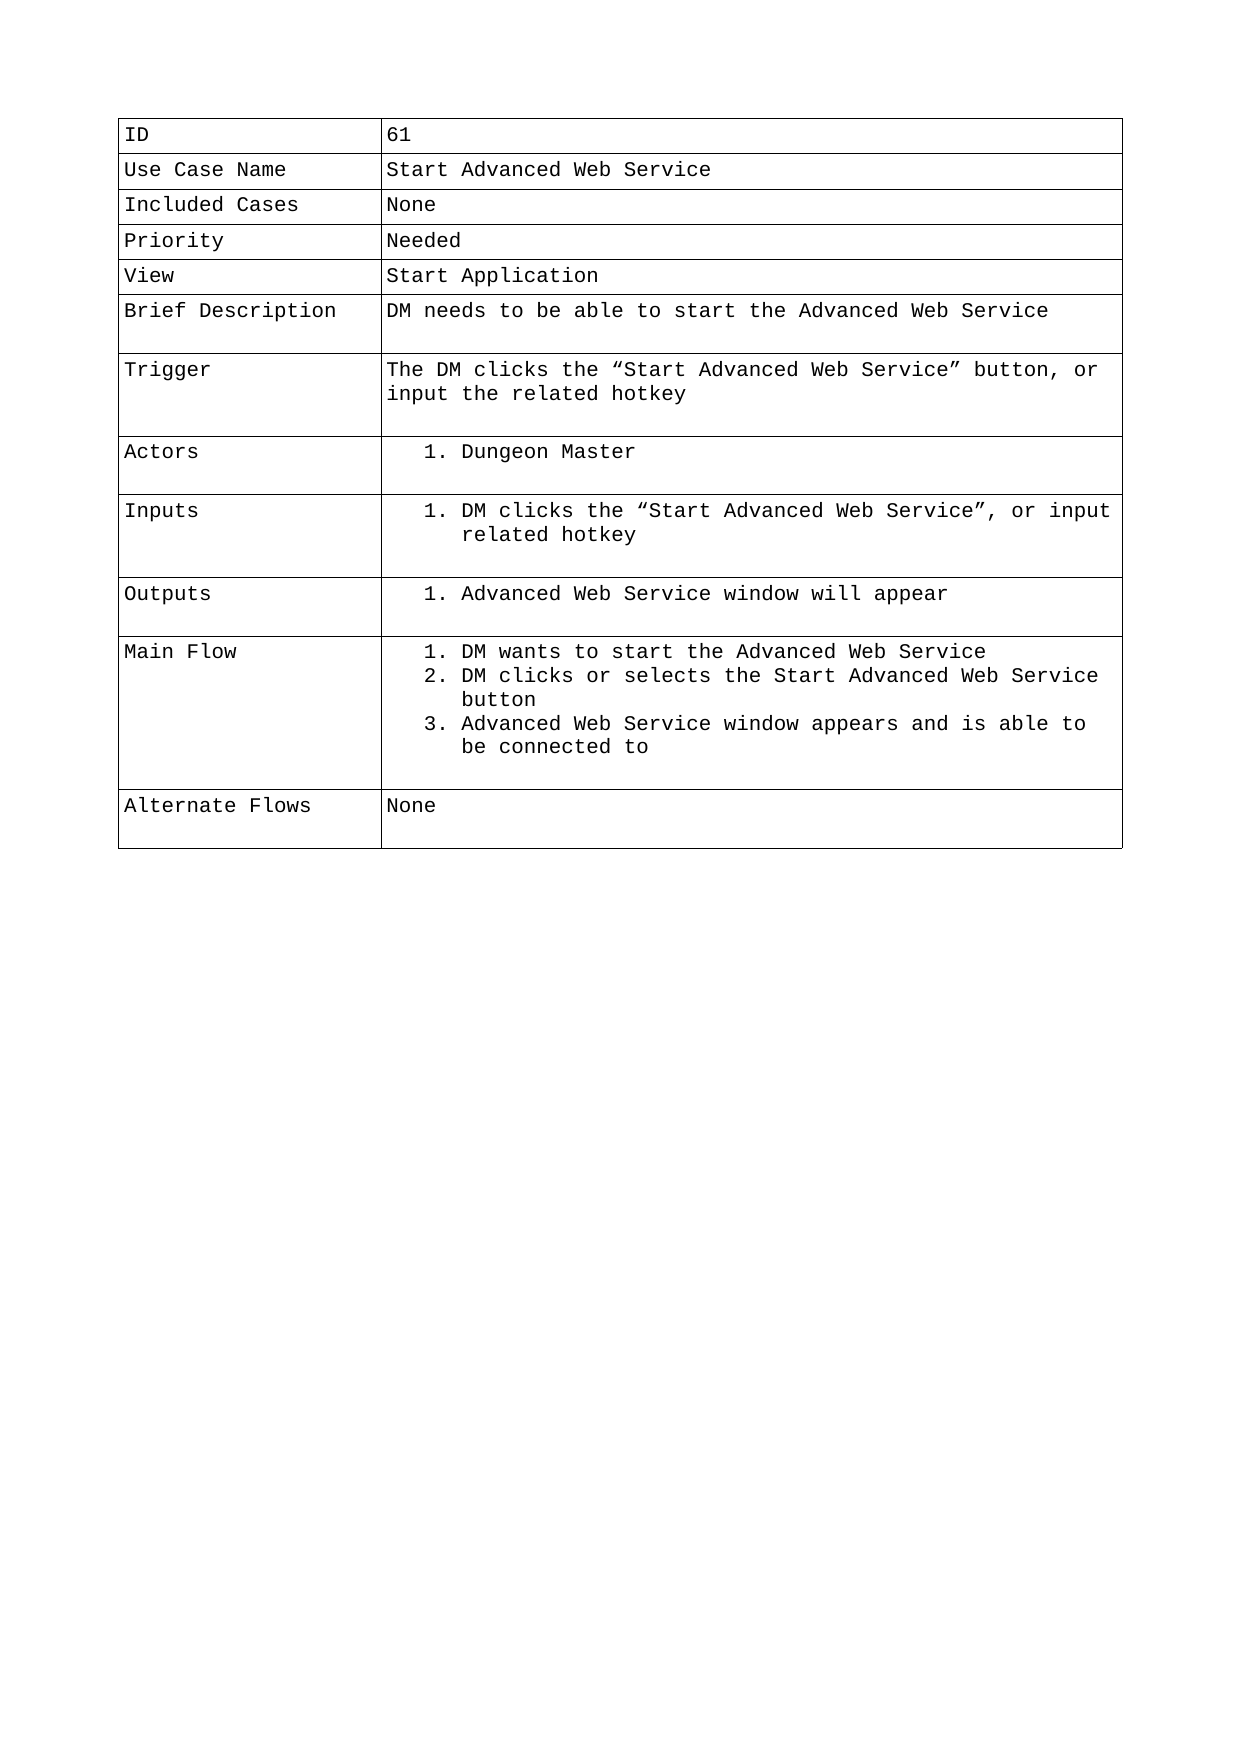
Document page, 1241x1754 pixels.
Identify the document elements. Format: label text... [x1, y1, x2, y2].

table_cell Use Case Name [119, 154, 381, 188]
table_cell Needed [382, 225, 1122, 259]
table_header 61 [382, 119, 1122, 153]
table_cell View [119, 260, 381, 294]
table_cell None [382, 790, 1122, 848]
table_cell The DM clicks the “Start Advanced Web Service” button, or input the related hotkey [382, 354, 1122, 436]
table_cell Outputs [119, 578, 381, 636]
table_cell Trigger [119, 354, 381, 436]
table_cell Brief Description [119, 295, 381, 353]
table_header ID [119, 119, 381, 153]
table_cell None [382, 190, 1122, 224]
table_cell Included Cases [119, 190, 381, 224]
table_cell Main Flow [119, 637, 381, 789]
table_cell Start Advanced Web Service [382, 154, 1122, 188]
table_cell Actors [119, 437, 381, 494]
table_cell 1. Advanced Web Service window will appear [382, 578, 1122, 636]
table_cell 1. Dungeon Master [382, 437, 1122, 494]
table_cell Start Application [382, 260, 1122, 294]
table_cell 1. DM wants to start the Advanced Web Service 2. DM clicks or selects the Start Advanced Web Service button 3. Advanced Web Service window appears and is able to be connected to [382, 637, 1122, 789]
table_cell 1. DM clicks the “Start Advanced Web Service”, or input related hotkey [382, 495, 1122, 577]
table_cell Priority [119, 225, 381, 259]
table_cell DM needs to be able to start the Advanced Web Service [382, 295, 1122, 353]
table_cell Alternate Flows [119, 790, 381, 848]
table_cell Inputs [119, 495, 381, 577]
